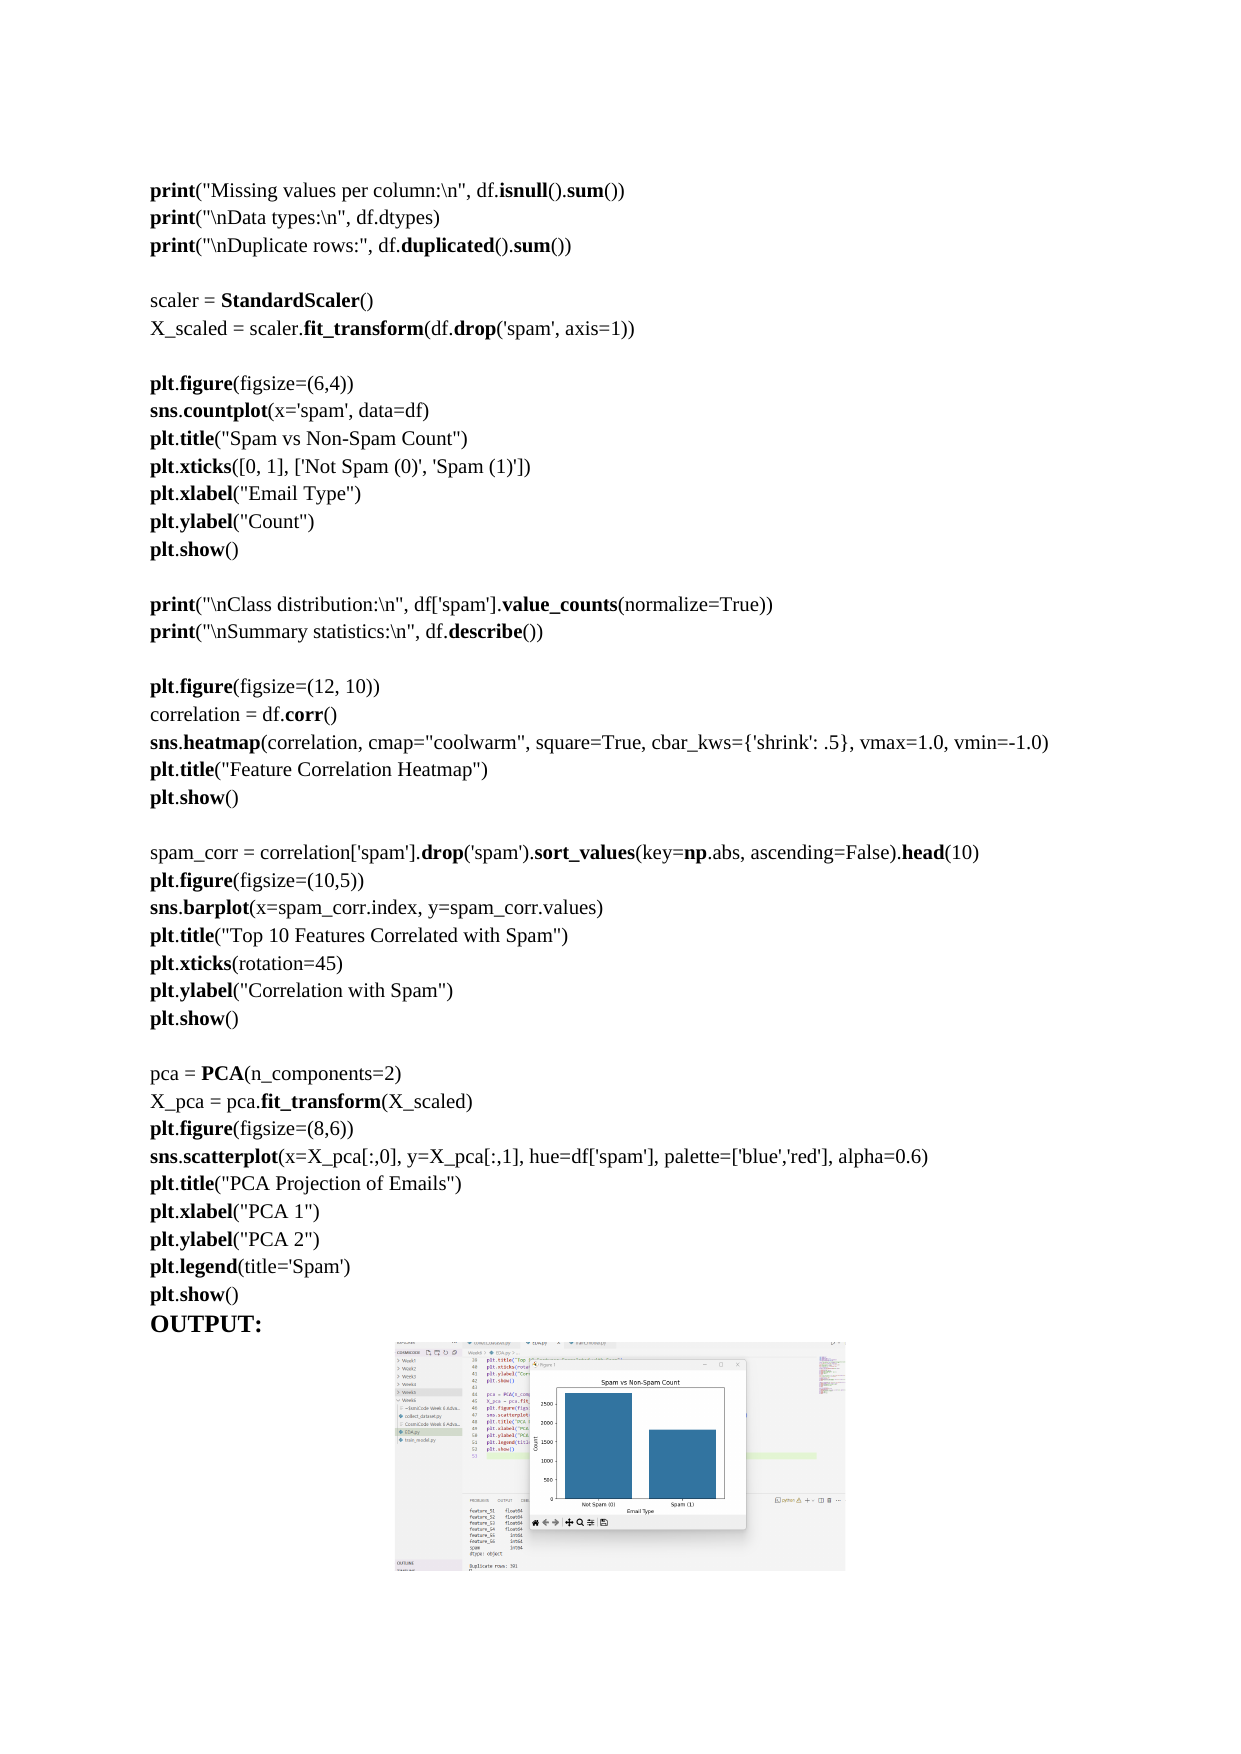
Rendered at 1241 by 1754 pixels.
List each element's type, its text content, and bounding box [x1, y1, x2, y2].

text plt.show() [150, 1282, 1090, 1306]
text plt.title("Feature Correlation Heatmap") [150, 757, 1090, 781]
text plt.figure(figsize=(12, 10)) [150, 674, 1090, 698]
text plt.legend(title='Spam') [150, 1254, 1090, 1278]
text print("\nSummary statistics:\n", df.describe()) [150, 619, 1090, 643]
text plt.ylabel("PCA 2") [150, 1227, 1090, 1251]
text print("\nDuplicate rows:", df.duplicated().sum()) [150, 233, 1090, 257]
text print("Missing values per column:\n", df.isnull().sum()) [150, 178, 1090, 202]
text correlation = df.corr() [150, 702, 1090, 726]
text scaler = StandardScaler() [150, 288, 1090, 312]
text plt.show() [150, 785, 1090, 809]
text X_pca = pca.fit_transform(X_scaled) [150, 1088, 1090, 1113]
text plt.title("PCA Projection of Emails") [150, 1171, 1090, 1195]
text print("\nData types:\n", df.dtypes) [150, 205, 1090, 229]
text OUTPUT: [150, 1309, 1090, 1338]
text plt.figure(figsize=(8,6)) [150, 1116, 1090, 1140]
text plt.title("Top 10 Features Correlated with Spam") [150, 923, 1090, 947]
text print("\nClass distribution:\n", df['spam'].value_counts(normalize=True)) [150, 592, 1090, 616]
text plt.figure(figsize=(10,5)) [150, 868, 1090, 892]
text sns.heatmap(correlation, cmap="coolwarm", square=True, cbar_kws={'shrink': .5}, vmax=1.0, vmin=-1.0) [150, 730, 1090, 754]
text plt.ylabel("Count") [150, 509, 1090, 533]
text plt.xticks([0, 1], ['Not Spam (0)', 'Spam (1)']) [150, 454, 1090, 478]
text sns.countplot(x='spam', data=df) [150, 398, 1090, 422]
text sns.barplot(x=spam_corr.index, y=spam_corr.values) [150, 895, 1090, 919]
text plt.ylabel("Correlation with Spam") [150, 978, 1090, 1002]
text plt.title("Spam vs Non-Spam Count") [150, 426, 1090, 450]
text sns.scatterplot(x=X_pca[:,0], y=X_pca[:,1], hue=df['spam'], palette=['blue','red'], alpha=0.6) [150, 1144, 1090, 1168]
text plt.show() [150, 1006, 1090, 1030]
text plt.xlabel("PCA 1") [150, 1199, 1090, 1223]
text plt.figure(figsize=(6,4)) [150, 371, 1090, 395]
text X_scaled = scaler.fit_transform(df.drop('spam', axis=1)) [150, 316, 1090, 340]
text spam_corr = correlation['spam'].drop('spam').sort_values(key=np.abs, ascending=False).head(10) [150, 840, 1090, 864]
text plt.xlabel("Email Type") [150, 481, 1090, 505]
text plt.xticks(rotation=45) [150, 951, 1090, 974]
text pca = PCA(n_components=2) [150, 1061, 1090, 1085]
text plt.show() [150, 536, 1090, 561]
